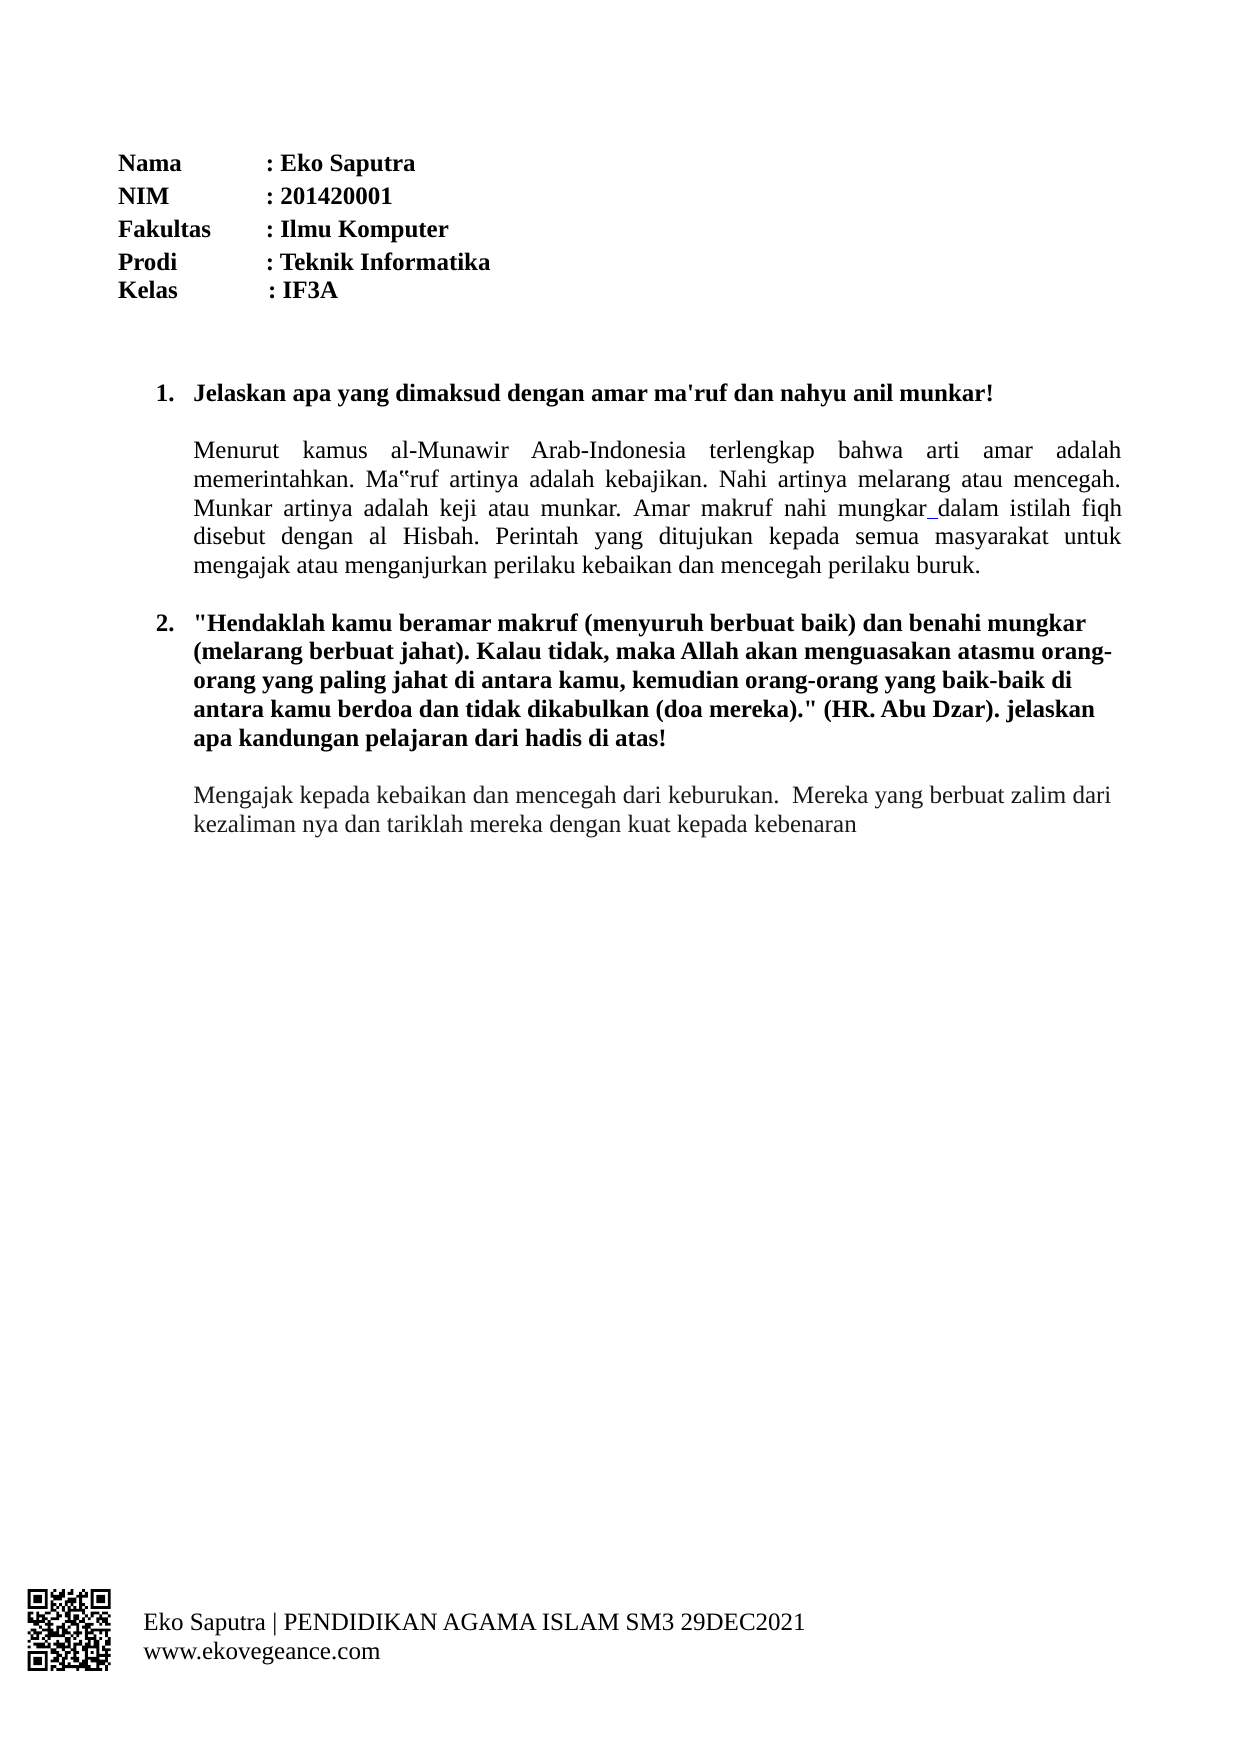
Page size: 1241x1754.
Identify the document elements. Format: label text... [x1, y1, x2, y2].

list "Hendaklah kamu beramar makruf (menyuruh berbuat baik) dan benahi mungkar (melarang berbuat jahat). Kalau tidak, maka Allah akan menguasakan atasmu orang-orang yang paling jahat di antara kamu, kemudian orang-orang yang baik-baik di antara kamu berdoa dan tidak dikabulkan (doa mereka)." (HR. Abu Dzar). jelaskan apa kandungan pelajaran dari hadis di atas! [156, 608, 1122, 751]
list Mengajak kepada kebaikan dan mencegah dari keburukan. Mereka yang berbuat zalim dari kezaliman nya dan tariklah mereka dengan kuat kepada kebenaran [156, 780, 1122, 838]
list Jelaskan apa yang dimaksud dengan amar ma'ruf dan nahyu anil munkar! [156, 378, 1122, 406]
list Menurut kamus al-Munawir Arab-Indonesia terlengkap bahwa arti amar adalah memerintahkan. Ma‟ruf artinya adalah kebajikan. Nahi artinya melarang atau mencegah. Munkar artinya adalah keji atau munkar. Amar makruf nahi mungkar dalam istilah fiqh disebut dengan al Hisbah. Perintah yang ditujukan kepada semua masyarakat untuk mengajak atau menganjurkan perilaku kebaikan dan mencegah perilaku buruk. [156, 435, 1122, 579]
